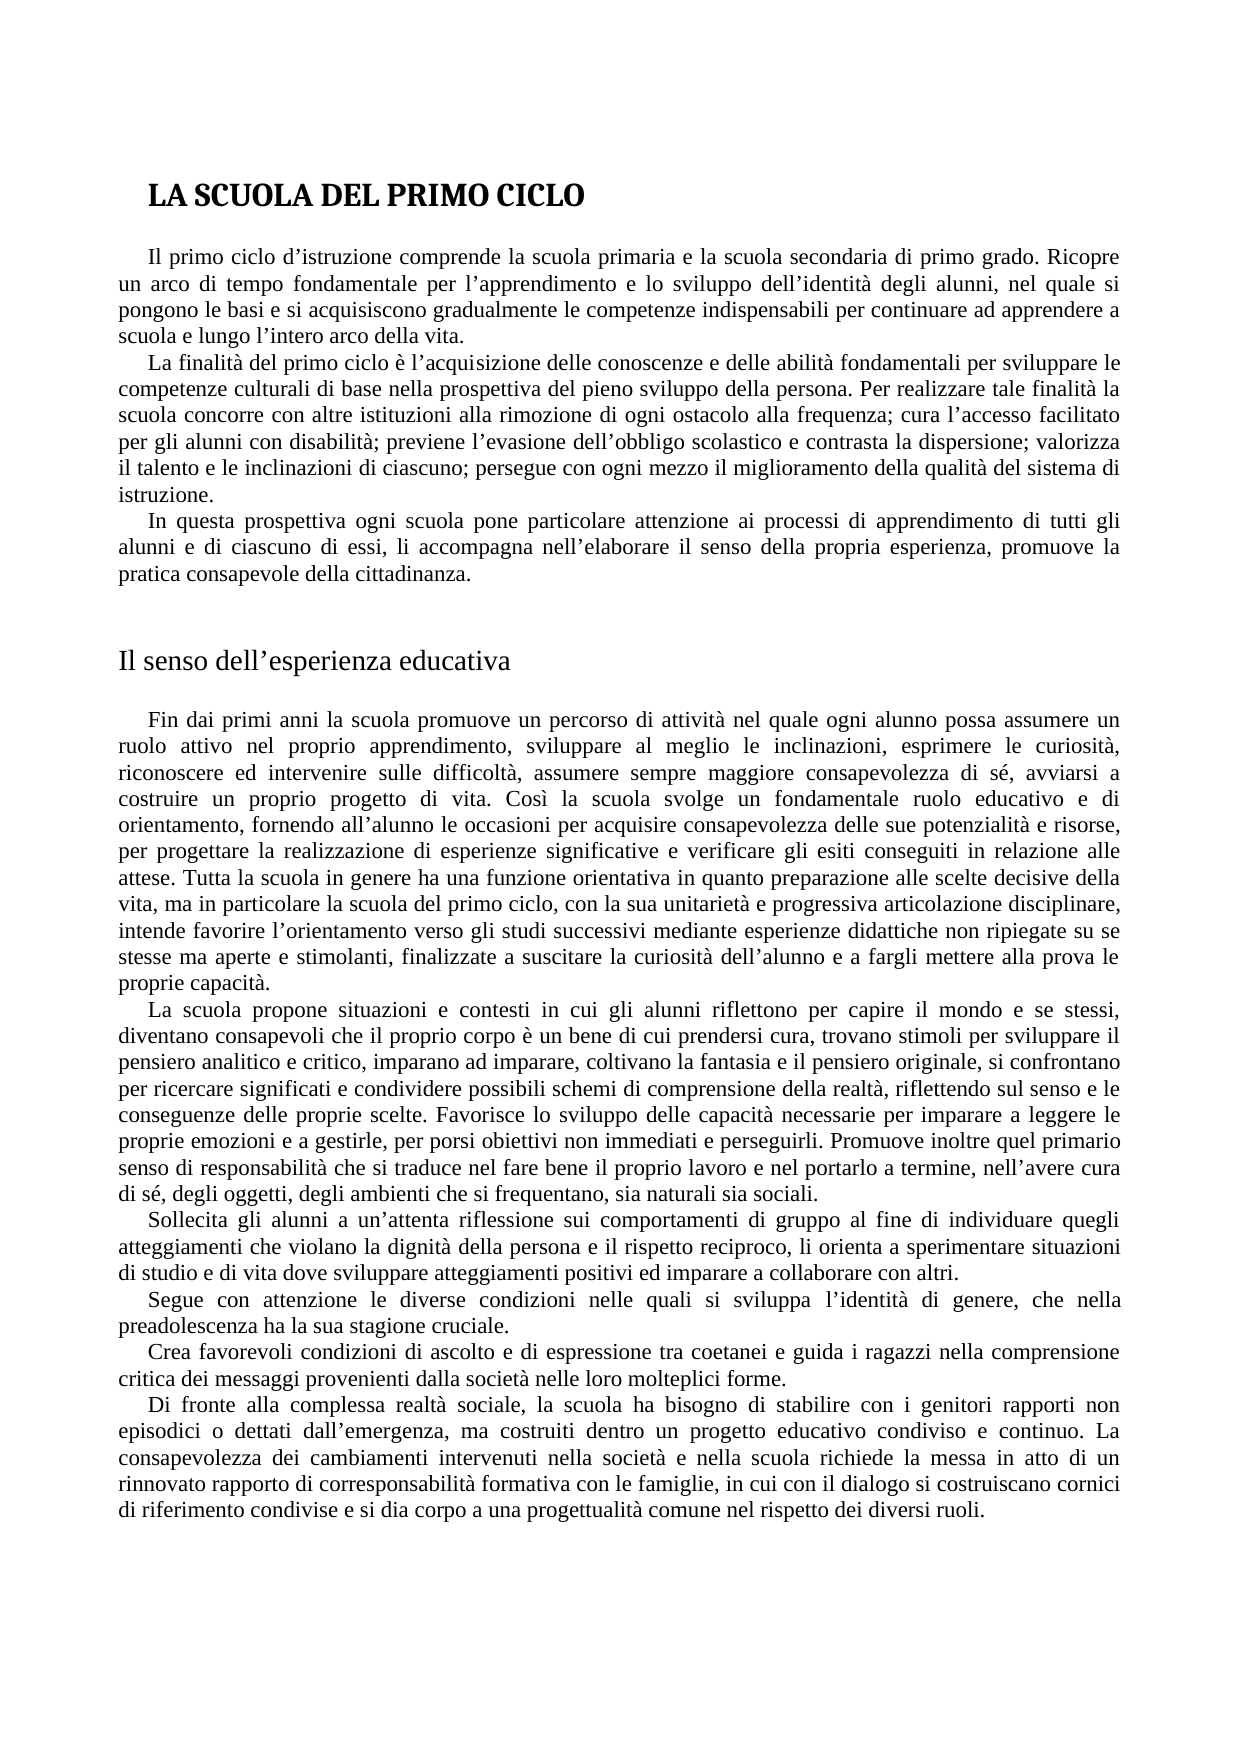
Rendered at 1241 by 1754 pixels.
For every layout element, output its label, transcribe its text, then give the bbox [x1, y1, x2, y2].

text Di fronte alla complessa realtà sociale, la scuola ha bisogno di stabilire con i genitori rapporti non episodici o dettati dall’emergenza, ma costruiti dentro un progetto educativo condiviso e continuo. La consapevolezza dei cambiamenti intervenuti nella società e nella scuola richiede la messa in atto di un rinnovato rapporto di corresponsabilità formativa con le famiglie, in cui con il dialogo si costruiscano cornici di riferimento condivise e si dia corpo a una progettualità comune nel rispetto dei diversi ruoli. [118, 1391, 1122, 1523]
text La finalità del primo ciclo è l’acqui­sizione delle conoscenze e delle abilità fondamentali per sviluppare le competenze culturali di base nella prospettiva del pieno sviluppo della persona. Per realizzare tale finalità la scuola concorre con altre istituzioni alla rimozione di ogni ostacolo alla frequenza; cura l’accesso facilitato per gli alunni con disabilità; previene l’evasione dell’obbligo scolastico e contrasta la dispersione; valorizza il talento e le inclinazioni di ciascuno; persegue con ogni mezzo il miglioramento della qualità del sistema di istruzione. [118, 349, 1122, 507]
text Fin dai primi anni la scuola promuove un percorso di attività nel quale ogni alunno possa assumere un ruolo attivo nel proprio apprendimento, sviluppare al meglio le inclinazioni, esprimere le curiosità, riconoscere ed intervenire sulle difficoltà, assumere sempre maggiore consapevolezza di sé, avviarsi a costruire un proprio progetto di vita. Così la scuola svolge un fondamentale ruolo educativo e di orientamento, fornendo all’alunno le occasioni per acquisire consapevolezza delle sue potenzialità e risorse, per progettare la realizzazione di esperienze significative e verificare gli esiti conseguiti in relazione alle attese. Tutta la scuola in genere ha una funzione orientativa in quanto preparazione alle scelte decisive della vita, ma in particolare la scuola del primo ciclo, con la sua unitarietà e progressiva articolazione disciplinare, intende favorire l’orientamento verso gli studi successivi mediante esperienze didattiche non ripiegate su se stesse ma aperte e stimolanti, finalizzate a suscitare la curiosità dell’alunno e a fargli mettere alla prova le proprie capacità. [118, 706, 1122, 996]
text Il primo ciclo d’istruzione comprende la scuola primaria e la scuola secondaria di primo grado. Ricopre un arco di tempo fondamentale per l’apprendimento e lo sviluppo dell’identità degli alunni, nel quale si pongono le basi e si acquisiscono gradualmente le competenze indispensabili per continuare ad apprendere a scuola e lungo l’intero arco della vita. [118, 243, 1122, 349]
text Sollecita gli alunni a un’attenta riflessione sui comportamenti di gruppo al fine di individuare quegli atteggiamenti che violano la dignità della persona e il rispetto reciproco, li orienta a sperimentare situazioni di studio e di vita dove sviluppare atteggiamenti positivi ed imparare a collaborare con altri. [118, 1207, 1122, 1286]
text Crea favorevoli condizioni di ascolto e di espressione tra coetanei e guida i ragazzi nella comprensione critica dei messaggi provenienti dalla società nelle loro molteplici forme. [118, 1338, 1122, 1391]
text Segue con attenzione le diverse condizioni nelle quali si sviluppa ­l’identità di genere, che nella preadolescenza ha la sua stagione cruciale. [118, 1286, 1122, 1338]
text La scuola propone situazioni e contesti in cui gli alunni riflettono per capire il mondo e se stessi, diventano consapevoli che il proprio corpo è un bene di cui prendersi cura, trovano stimoli per sviluppare il pensiero analitico e critico, imparano ad imparare, coltivano la fantasia e il pensiero originale, si confrontano per ricercare significati e condividere possibili schemi di comprensione della realtà, riflettendo sul senso e le conseguenze delle proprie scelte. Favorisce lo sviluppo delle capacità necessarie per imparare a leggere le proprie emozioni e a gestirle, per porsi obiettivi non immediati e perseguirli. Promuove inoltre quel primario senso di responsabilità che si traduce nel fare bene il proprio lavoro e nel portarlo a termine, nell’avere cura di sé, degli oggetti, degli ambienti che si frequentano, sia naturali sia sociali. [118, 996, 1122, 1207]
subtitle LA SCUOLA DEL PRIMO CICLO [148, 176, 1122, 215]
subtitle Il senso dell’esperienza educativa [118, 643, 1122, 677]
text In questa prospettiva ogni scuola pone particolare attenzione ai processi di apprendimento di tutti gli alunni e di ciascuno di essi, li accompagna nell’elaborare il senso della propria esperienza, promuove la pratica consapevole della cittadinanza. [118, 507, 1122, 586]
